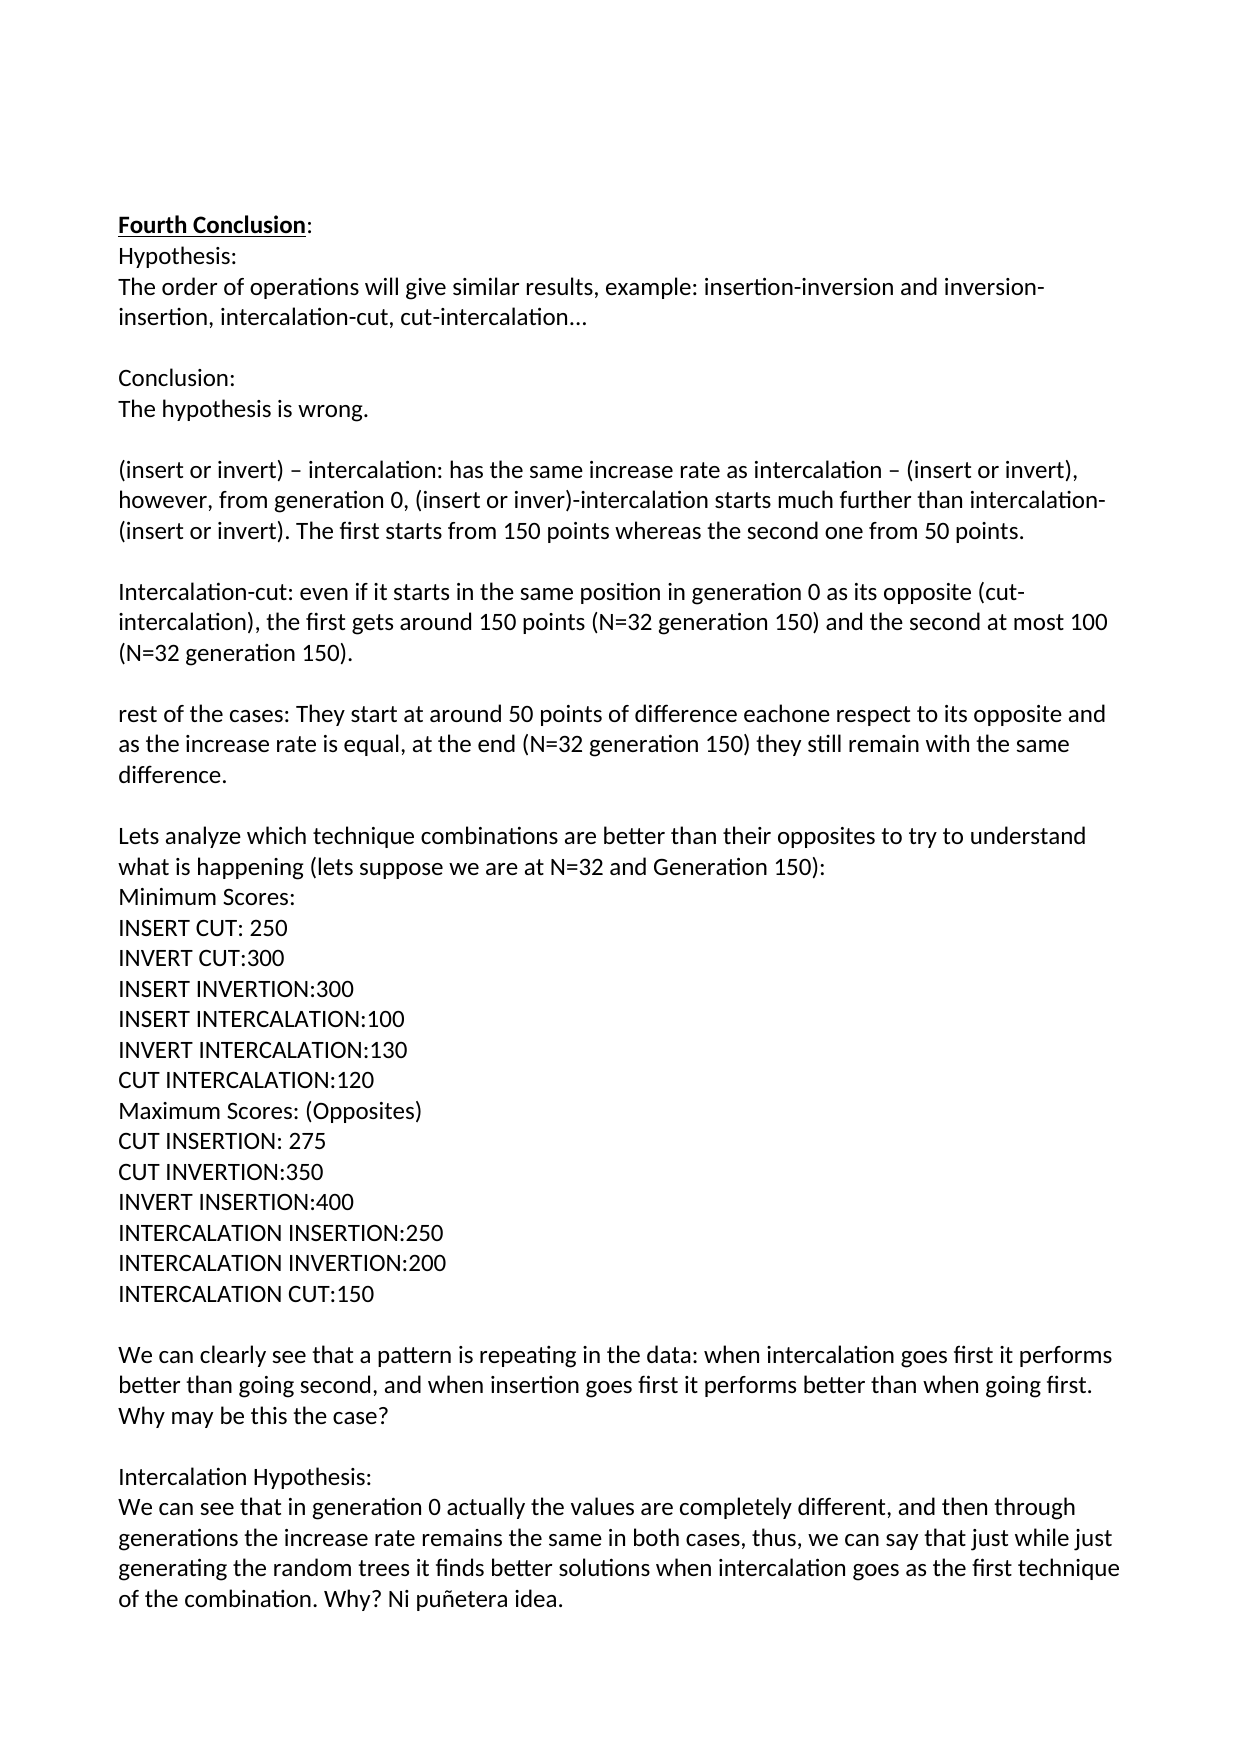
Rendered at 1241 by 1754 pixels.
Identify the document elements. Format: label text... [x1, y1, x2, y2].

text The order of operations will give similar results, example: insertion-inversion and inversion-insertion, intercalation-cut, cut-intercalation... [118, 271, 1122, 332]
text CUT INSERTION: 275 [118, 1125, 1122, 1156]
text rest of the cases: They start at around 50 points of difference eachone respect to its opposite and as the increase rate is equal, at the end (N=32 generation 150) they still remain with the same difference. [118, 698, 1122, 789]
text CUT INVERTION:350 [118, 1156, 1122, 1186]
text INVERT INSERTION:400 [118, 1186, 1122, 1217]
text INVERT INTERCALATION:130 [118, 1034, 1122, 1064]
text INSERT INVERTION:300 [118, 973, 1122, 1003]
text Intercalation-cut: even if it starts in the same position in generation 0 as its opposite (cut-intercalation), the first gets around 150 points (N=32 generation 150) and the second at most 100 (N=32 generation 150). [118, 576, 1122, 667]
text Hypothesis: [118, 240, 1122, 271]
text INSERT INTERCALATION:100 [118, 1003, 1122, 1034]
text Fourth Conclusion: [118, 210, 1122, 240]
text Lets analyze which technique combinations are better than their opposites to try to understand what is happening (lets suppose we are at N=32 and Generation 150): [118, 820, 1122, 881]
text Intercalation Hypothesis: [118, 1461, 1122, 1492]
text (insert or invert) – intercalation: has the same increase rate as intercalation – (insert or invert), however, from generation 0, (insert or inver)-intercalation starts much further than intercalation-(insert or invert). The first starts from 150 points whereas the second one from 50 points. [118, 454, 1122, 545]
text INTERCALATION INSERTION:250 [118, 1217, 1122, 1247]
text Conclusion: [118, 362, 1122, 393]
text Maximum Scores: (Opposites) [118, 1095, 1122, 1125]
text CUT INTERCALATION:120 [118, 1064, 1122, 1095]
text We can clearly see that a pattern is repeating in the data: when intercalation goes first it performs better than going second, and when insertion goes first it performs better than when going first. Why may be this the case? [118, 1339, 1122, 1431]
text INTERCALATION INVERTION:200 [118, 1247, 1122, 1278]
text The hypothesis is wrong. [118, 393, 1122, 423]
text INTERCALATION CUT:150 [118, 1278, 1122, 1308]
text We can see that in generation 0 actually the values are completely different, and then through generations the increase rate remains the same in both cases, thus, we can say that just while just generating the random trees it finds better solutions when intercalation goes as the first technique of the combination. Why? Ni puñetera idea. [118, 1492, 1122, 1614]
text Minimum Scores: [118, 881, 1122, 912]
text INVERT CUT:300 [118, 942, 1122, 973]
text INSERT CUT: 250 [118, 912, 1122, 942]
